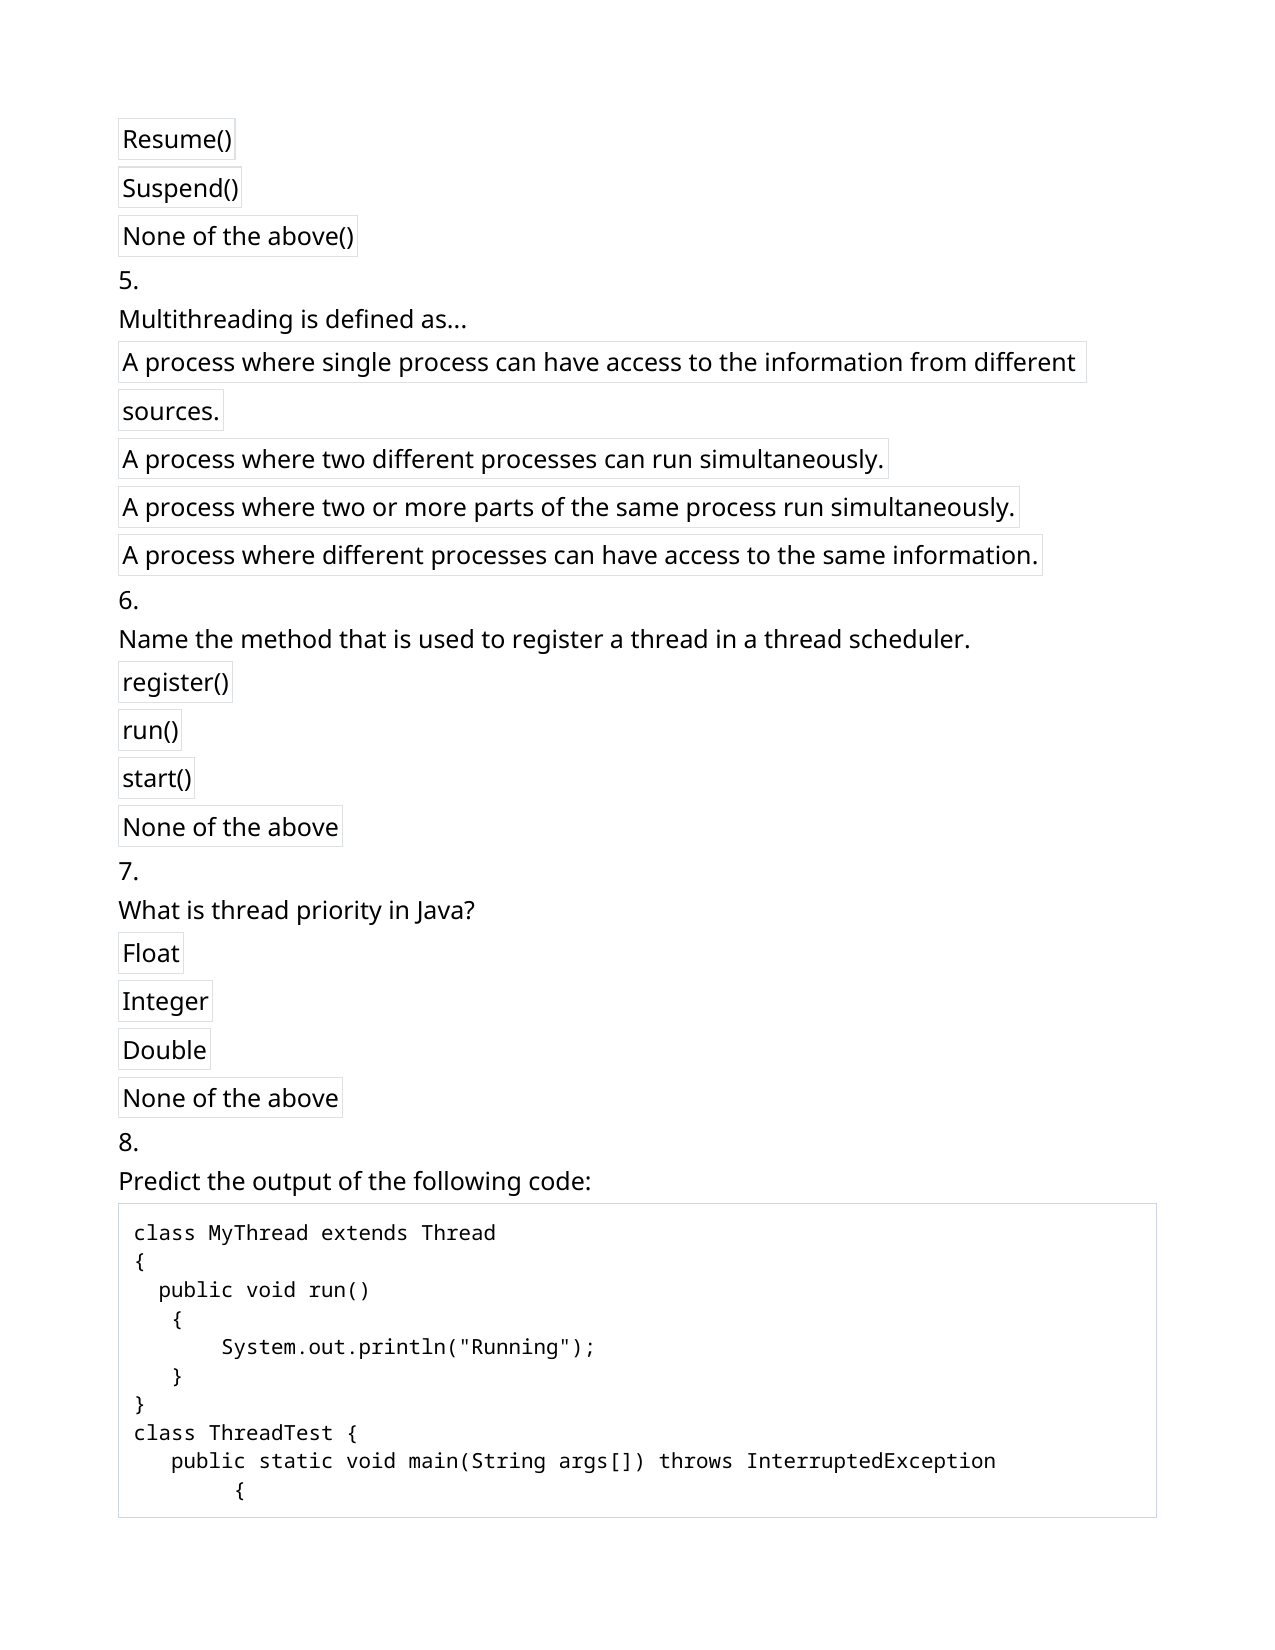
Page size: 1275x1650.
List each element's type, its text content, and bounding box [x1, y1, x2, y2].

text A process where two or more parts of the same process run simultaneously. [119, 487, 1019, 527]
text start() [119, 758, 194, 798]
text register() [119, 662, 232, 702]
text [343, 805, 1157, 847]
text Suspend() [119, 168, 241, 207]
text { [324, 1288, 330, 1296]
text [236, 118, 1157, 160]
text [184, 932, 1157, 974]
text { [119, 1459, 1156, 1517]
text } [549, 1346, 555, 1353]
text { [286, 1288, 292, 1296]
text None of the above [119, 806, 342, 846]
text A process where two different processes can run simultaneously. [119, 439, 888, 478]
text [1043, 534, 1157, 576]
text Double [119, 1029, 210, 1069]
text System.out.println("Running"); [119, 1317, 1156, 1346]
text run() [119, 710, 181, 750]
text public static void main(String args[]) throws InterruptedException [119, 1431, 1156, 1459]
text public void run() [119, 1260, 1156, 1288]
text A process where single process can have access to the information from different sources. [118, 341, 1157, 431]
text } [486, 1346, 492, 1353]
text [213, 980, 1157, 1022]
text Integer [119, 981, 212, 1021]
text } [324, 1346, 330, 1353]
text Name the method that is used to register a thread in a thread scheduler. [118, 621, 1157, 656]
text [358, 214, 1157, 257]
text } [119, 1346, 1156, 1374]
text Float [119, 933, 183, 973]
text { [119, 1232, 1156, 1260]
text None of the above [119, 1078, 342, 1117]
text { [174, 1288, 180, 1296]
text [211, 1028, 1157, 1070]
text Resume() [119, 119, 234, 159]
text class MyThread extends Thread [119, 1204, 1156, 1232]
text { [119, 1288, 1156, 1317]
text Multithreading is defined as... [118, 302, 1157, 336]
text None of the above() [119, 216, 357, 256]
text 7. [118, 853, 1157, 888]
text 5. [118, 263, 1157, 297]
text } [311, 1346, 317, 1353]
text { [261, 1288, 267, 1296]
text class ThreadTest { [119, 1403, 1156, 1431]
text [343, 1077, 1157, 1118]
text { [299, 1232, 305, 1239]
text What is thread priority in Java? [118, 893, 1157, 927]
text 6. [118, 582, 1157, 616]
text [182, 709, 1157, 751]
text [195, 757, 1157, 799]
text [242, 166, 1157, 208]
text { [486, 1232, 492, 1239]
text [889, 438, 1157, 479]
text [1020, 486, 1157, 528]
text { [386, 1232, 392, 1239]
text } [119, 1374, 1156, 1403]
text [233, 661, 1157, 703]
text { [186, 1288, 192, 1296]
text A process where different processes can have access to the same information. [119, 535, 1042, 575]
text Predict the output of the following code: [118, 1164, 1157, 1198]
text 8. [118, 1125, 1157, 1159]
